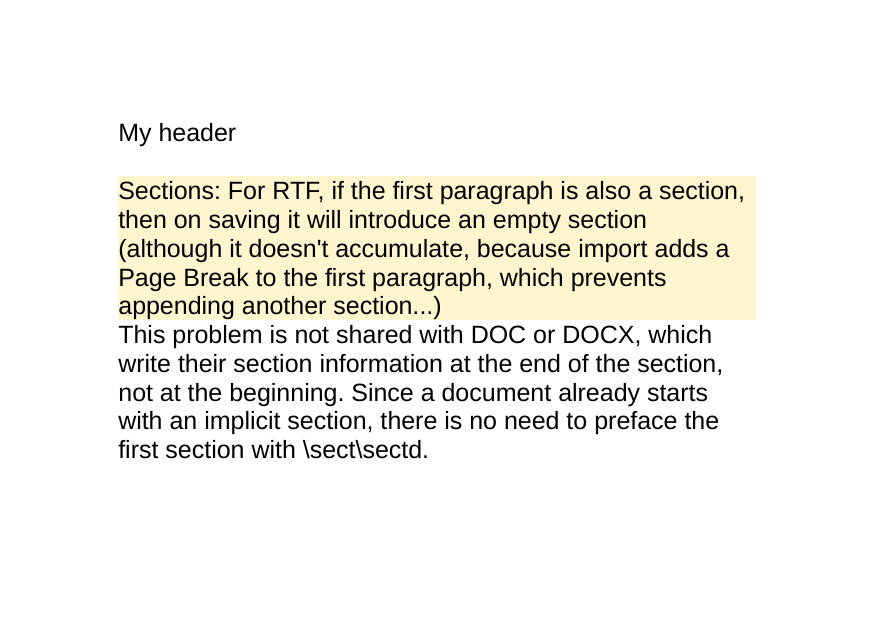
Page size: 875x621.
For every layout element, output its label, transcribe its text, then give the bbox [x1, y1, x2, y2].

text This problem is not shared with DOC or DOCX, which write their section information at the end of the section, not at the beginning. Since a document already starts with an implicit section, there is no need to preface the first section with \sect\sectd. [118, 320, 756, 464]
text Sections: For RTF, if the first paragraph is also a section, then on saving it will introduce an empty section (although it doesn't accumulate, because import adds a Page Break to the first paragraph, which prevents appending another section...) [118, 176, 756, 320]
